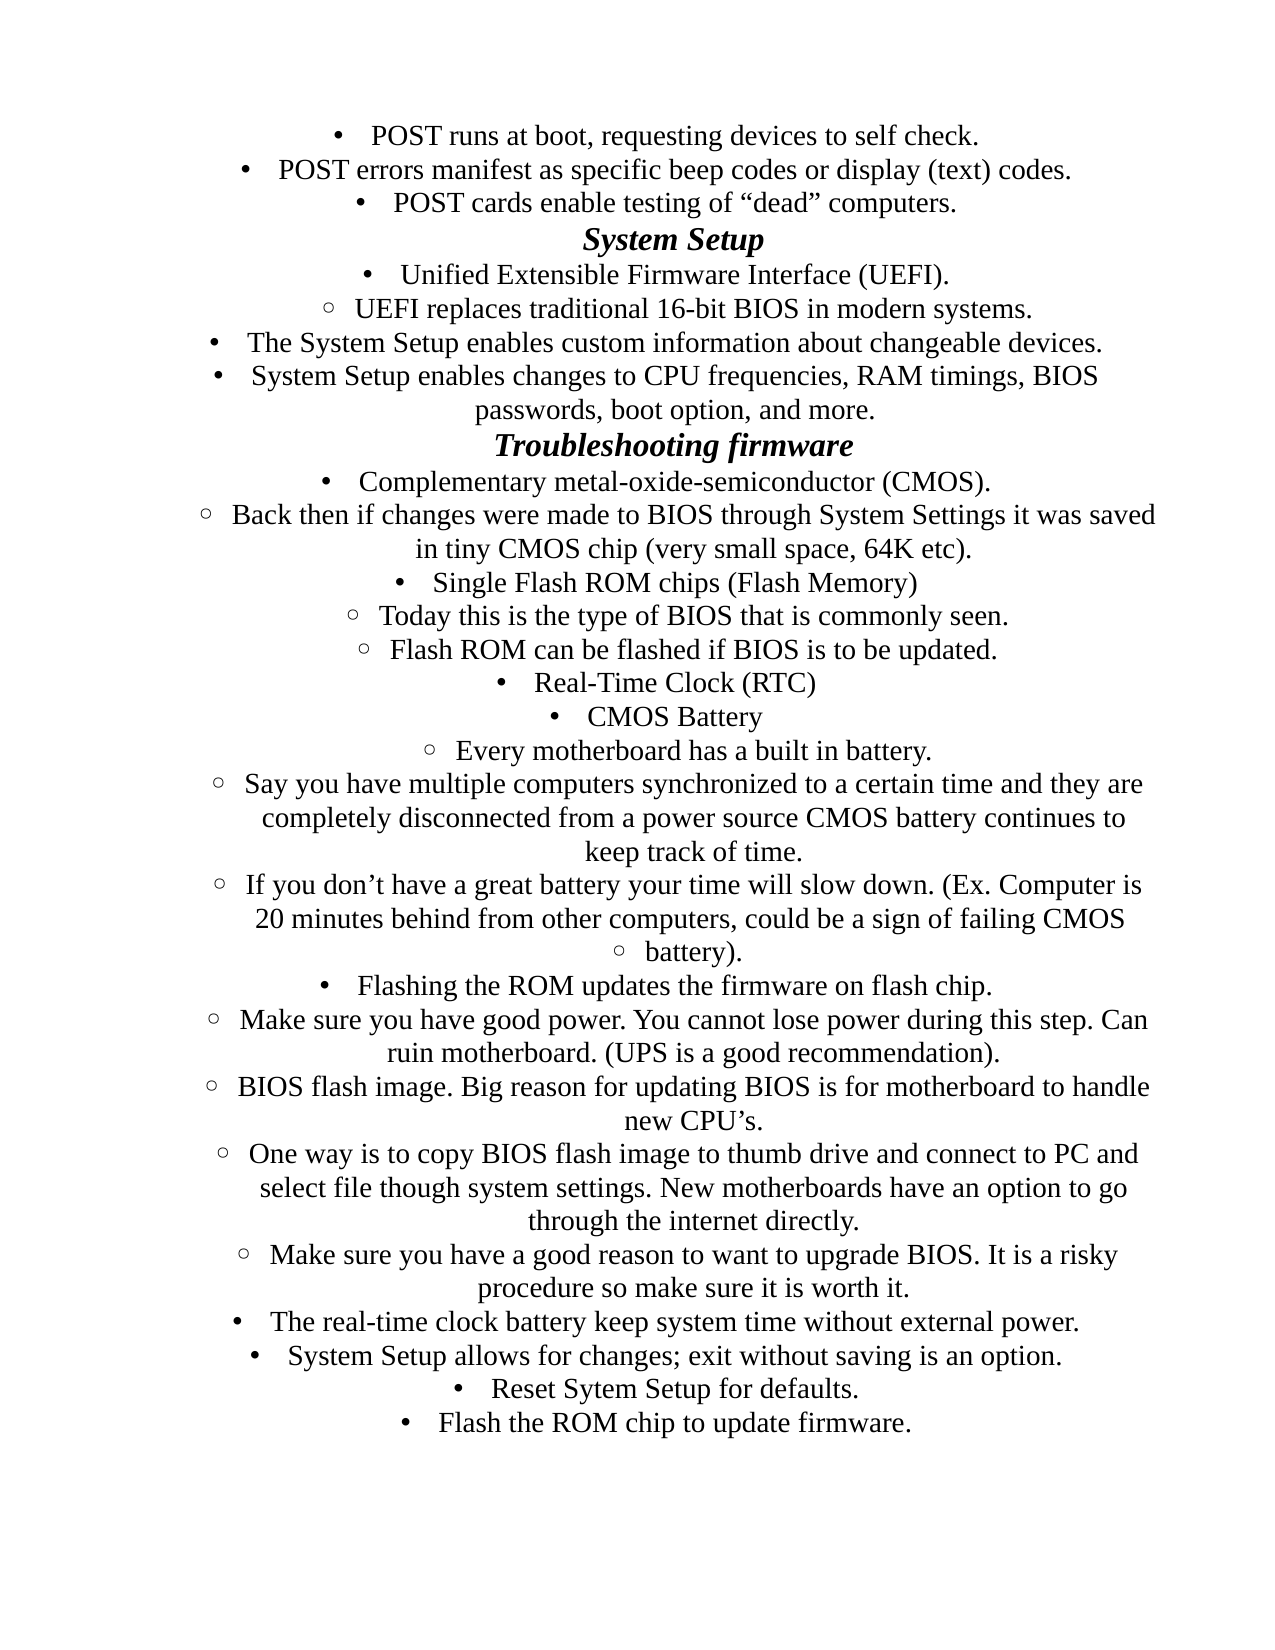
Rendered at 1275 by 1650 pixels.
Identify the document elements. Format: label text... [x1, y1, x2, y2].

list Every motherboard has a built in battery. [193, 733, 1157, 767]
list Reset Sytem Setup for defaults. [156, 1371, 1157, 1405]
list The real-time clock battery keep system time without external power. [156, 1304, 1157, 1338]
list Flashing the ROM updates the firmware on flash chip. [156, 968, 1157, 1002]
list Today this is the type of BIOS that is commonly seen. [193, 598, 1157, 632]
list One way is to copy BIOS flash image to thumb drive and connect to PC and select file though system settings. New motherboards have an option to go through the internet directly. [193, 1136, 1157, 1237]
list Complementary metal-oxide-semiconductor (CMOS). [156, 464, 1157, 497]
list Say you have multiple computers synchronized to a certain time and they are completely disconnected from a power source CMOS battery continues to keep track of time. [193, 767, 1157, 867]
list Back then if changes were made to BIOS through System Settings it was saved in tiny CMOS chip (very small space, 64K etc). [193, 497, 1157, 565]
list Real-Time Clock (RTC) [156, 666, 1157, 699]
list Make sure you have a good reason to want to upgrade BIOS. It is a risky procedure so make sure it is worth it. [193, 1237, 1157, 1304]
list POST runs at boot, requesting devices to self check. [156, 118, 1157, 152]
list POST errors manifest as specific beep codes or display (text) codes. [156, 152, 1157, 185]
list Flash ROM can be flashed if BIOS is to be updated. [193, 632, 1157, 666]
list System Setup [156, 219, 1157, 257]
list CMOS Battery [156, 699, 1157, 733]
list System Setup allows for changes; exit without saving is an option. [156, 1338, 1157, 1371]
list battery). [193, 934, 1157, 968]
list Flash the ROM chip to update firmware. [156, 1405, 1157, 1439]
list Troubleshooting firmware [156, 426, 1157, 464]
list System Setup enables changes to CPU frequencies, RAM timings, BIOS passwords, boot option, and more. [156, 358, 1157, 426]
list Make sure you have good power. You cannot lose power during this step. Can ruin motherboard. (UPS is a good recommendation). [193, 1002, 1157, 1069]
list Single Flash ROM chips (Flash Memory) [156, 565, 1157, 598]
list UEFI replaces traditional 16-bit BIOS in modern systems. [193, 291, 1157, 325]
list If you don’t have a great battery your time will slow down. (Ex. Computer is 20 minutes behind from other computers, could be a sign of failing CMOS [193, 867, 1157, 934]
list Unified Extensible Firmware Interface (UEFI). [156, 257, 1157, 291]
list POST cards enable testing of “dead” computers. [156, 185, 1157, 219]
list The System Setup enables custom information about changeable devices. [156, 325, 1157, 358]
list BIOS flash image. Big reason for updating BIOS is for motherboard to handle new CPU’s. [193, 1069, 1157, 1136]
